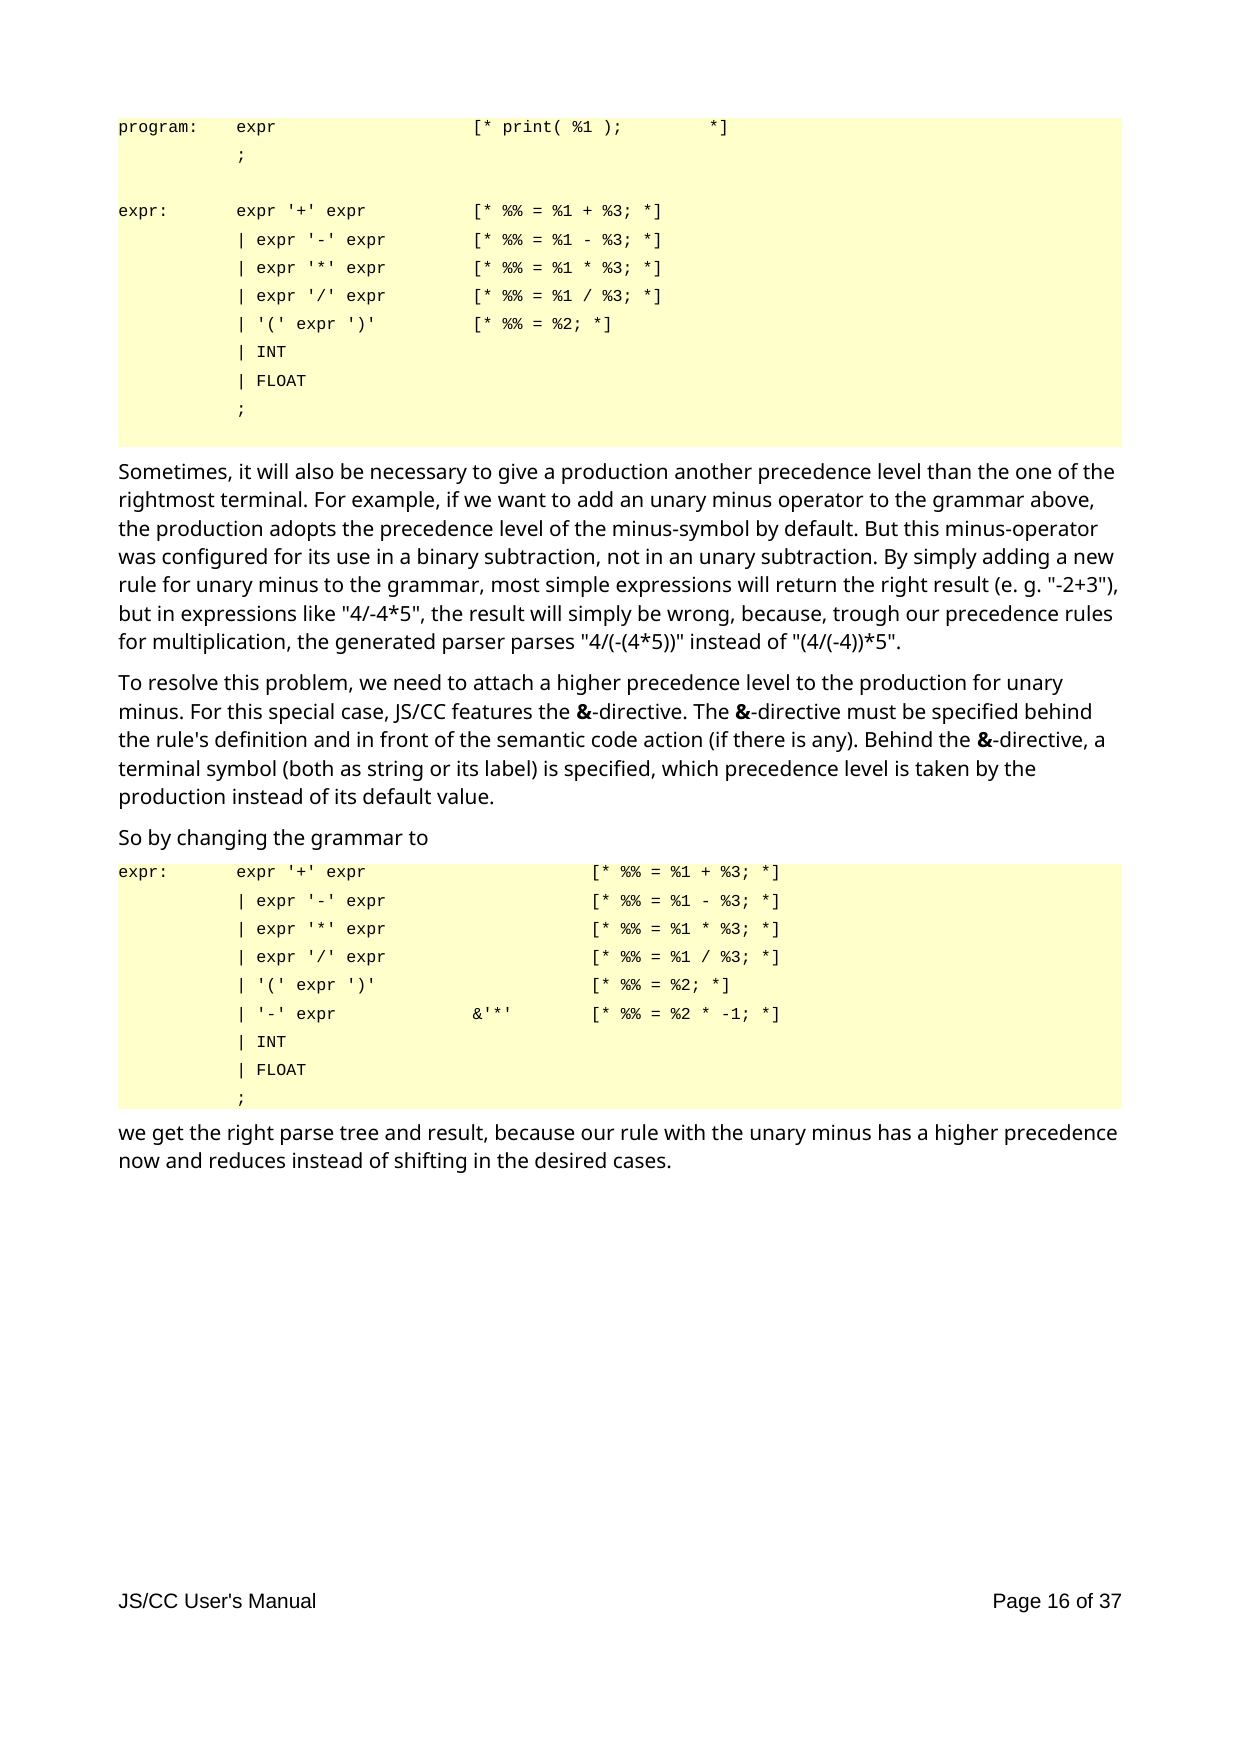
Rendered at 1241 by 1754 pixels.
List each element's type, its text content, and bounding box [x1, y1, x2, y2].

text program: expr [* print( %1 ); *] [118, 118, 1122, 137]
text we get the right parse tree and result, because our rule with the unary minus has a higher precedence now and reduces instead of shifting in the desired cases. [118, 1118, 1122, 1175]
text | expr '/' expr [* %% = %1 / %3; *] [118, 287, 1122, 306]
text | INT | FLOAT [118, 1033, 1122, 1081]
text | expr '*' expr [* %% = %1 * %3; *] [118, 259, 1122, 278]
text | expr '-' expr [* %% = %1 - %3; *] [118, 892, 1122, 911]
text | '(' expr ')' [* %% = %2; *] | '-' expr &'*' [* %% = %2 * -1; *] [118, 977, 1122, 1024]
text So by changing the grammar to [118, 823, 1122, 852]
text expr: expr '+' expr [* %% = %1 + %3; *] [118, 203, 1122, 222]
text expr: expr '+' expr [* %% = %1 + %3; *] [118, 864, 1122, 883]
text | expr '/' expr [* %% = %1 / %3; *] [118, 949, 1122, 968]
text ; [118, 146, 1122, 193]
text ; [118, 400, 1122, 447]
text ; [118, 1090, 1122, 1109]
text To resolve this problem, we need to attach a higher precedence level to the production for unary minus. For this special case, JS/CC features the &-directive. The &-directive must be specified behind the rule's definition and in front of the semantic code action (if there is any). Behind the &-directive, a terminal symbol (both as string or its label) is specified, which precedence level is taken by the production instead of its default value. [118, 668, 1122, 811]
text | expr '*' expr [* %% = %1 * %3; *] [118, 921, 1122, 939]
text | expr '-' expr [* %% = %1 - %3; *] [118, 231, 1122, 250]
text Sometimes, it will also be necessary to give a production another precedence level than the one of the rightmost terminal. For example, if we want to add an unary minus operator to the grammar above, the production adopts the precedence level of the minus-symbol by default. But this minus-operator was configured for its use in a binary subtraction, not in an unary subtraction. By simply adding a new rule for unary minus to the grammar, most simple expressions will return the right result (e. g. "-2+3"), but in expressions like "4/-4*5", the result will simply be wrong, because, trough our precedence rules for multiplication, the generated parser parses "4/(-(4*5))" instead of "(4/(-4))*5". [118, 457, 1122, 656]
text | INT | FLOAT [118, 344, 1122, 391]
text | '(' expr ')' [* %% = %2; *] [118, 316, 1122, 334]
